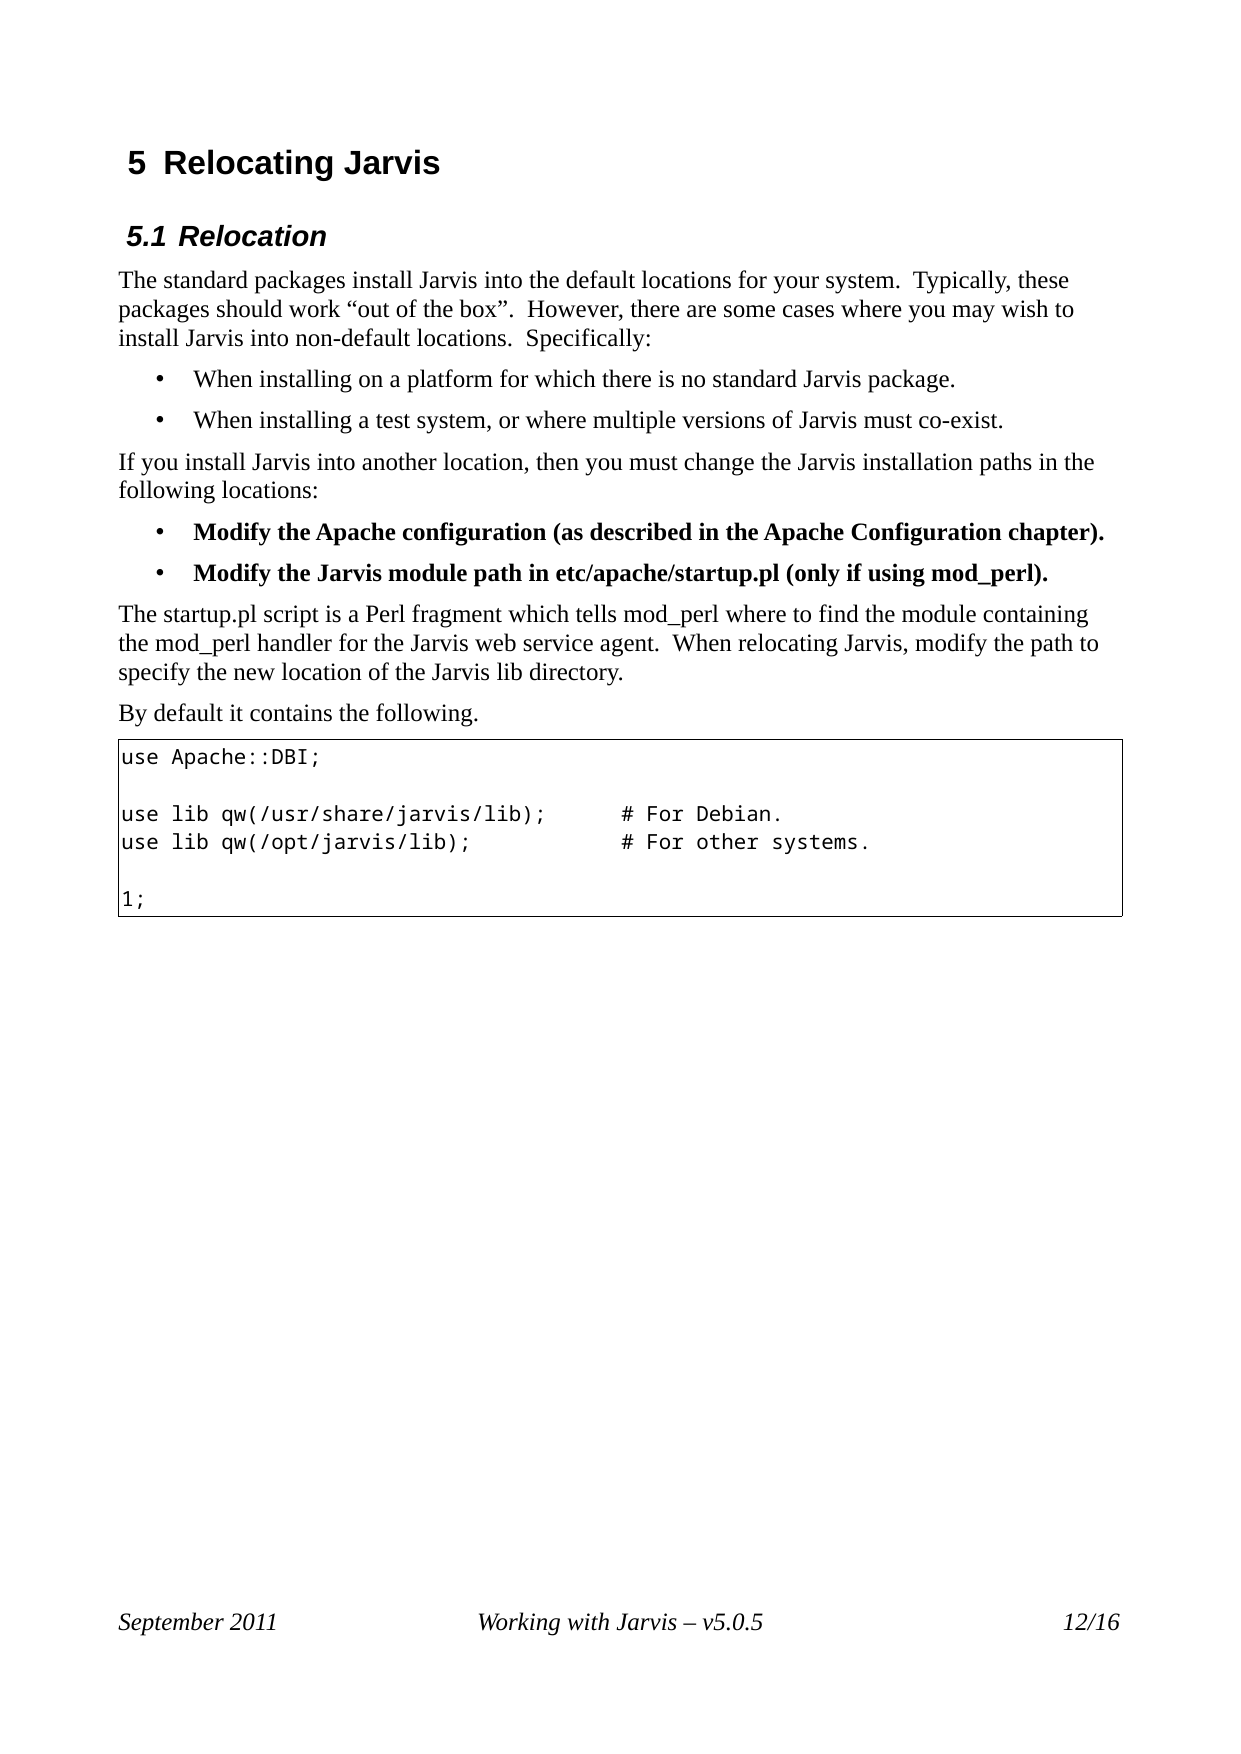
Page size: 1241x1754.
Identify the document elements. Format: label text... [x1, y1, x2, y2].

list When installing a test system, or where multiple versions of Jarvis must co-exist. [156, 405, 1122, 434]
subtitle Relocation [118, 219, 1122, 253]
text The startup.pl script is a Perl fragment which tells mod_perl where to find the module containing the mod_perl handler for the Jarvis web service agent. When relocating Jarvis, modify the path to specify the new location of the Jarvis lib directory. [118, 599, 1122, 685]
text use lib qw(/usr/share/jarvis/lib); # For Debian. [119, 796, 1122, 824]
list When installing on a platform for which there is no standard Jarvis package. [156, 364, 1122, 393]
text use lib qw(/opt/jarvis/lib); # For other systems. [119, 824, 1122, 856]
text 1; [119, 881, 1122, 916]
list Modify the Jarvis module path in etc/apache/startup.pl (only if using mod_perl). [156, 558, 1122, 587]
text If you install Jarvis into another location, then you must change the Jarvis installation paths in the following locations: [118, 447, 1122, 504]
text use Apache::DBI; [119, 740, 1122, 771]
list Modify the Apache configuration (as described in the Apache Configuration chapter). [156, 517, 1122, 545]
text The standard packages install Jarvis into the default locations for your system. Typically, these packages should work “out of the box”. However, there are some cases where you may wish to install Jarvis into non-default locations. Specifically: [118, 265, 1122, 352]
text By default it contains the following. [118, 698, 1122, 727]
subtitle Relocating Jarvis [118, 143, 1122, 182]
